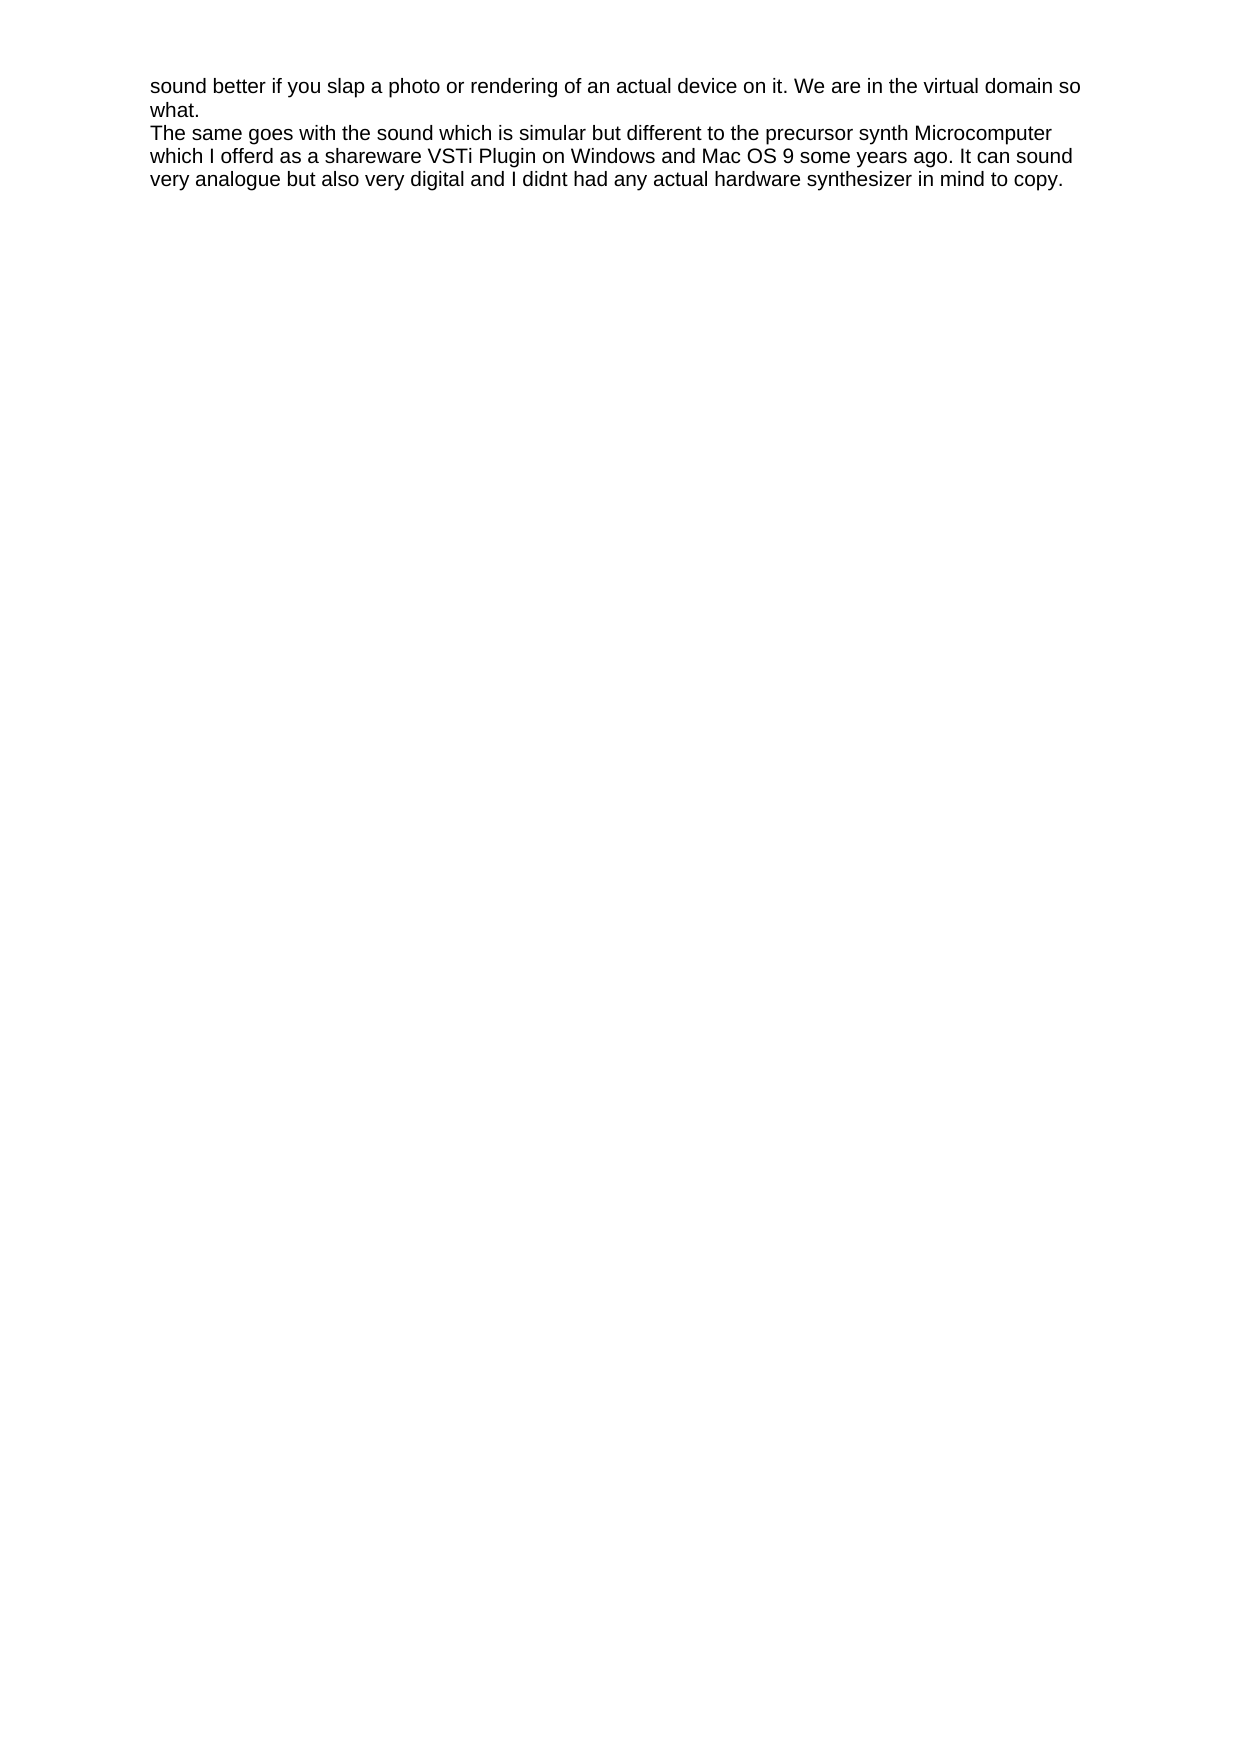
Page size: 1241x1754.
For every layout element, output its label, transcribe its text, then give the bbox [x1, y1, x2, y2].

text sound better if you slap a photo or rendering of an actual device on it. We are in the virtual domain so what. [150, 75, 1090, 121]
text The same goes with the sound which is simular but different to the precursor synth Microcomputer which I offerd as a shareware VSTi Plugin on Windows and Mac OS 9 some years ago. It can sound very analogue but also very digital and I didnt had any actual hardware synthesizer in mind to copy. [150, 121, 1090, 191]
